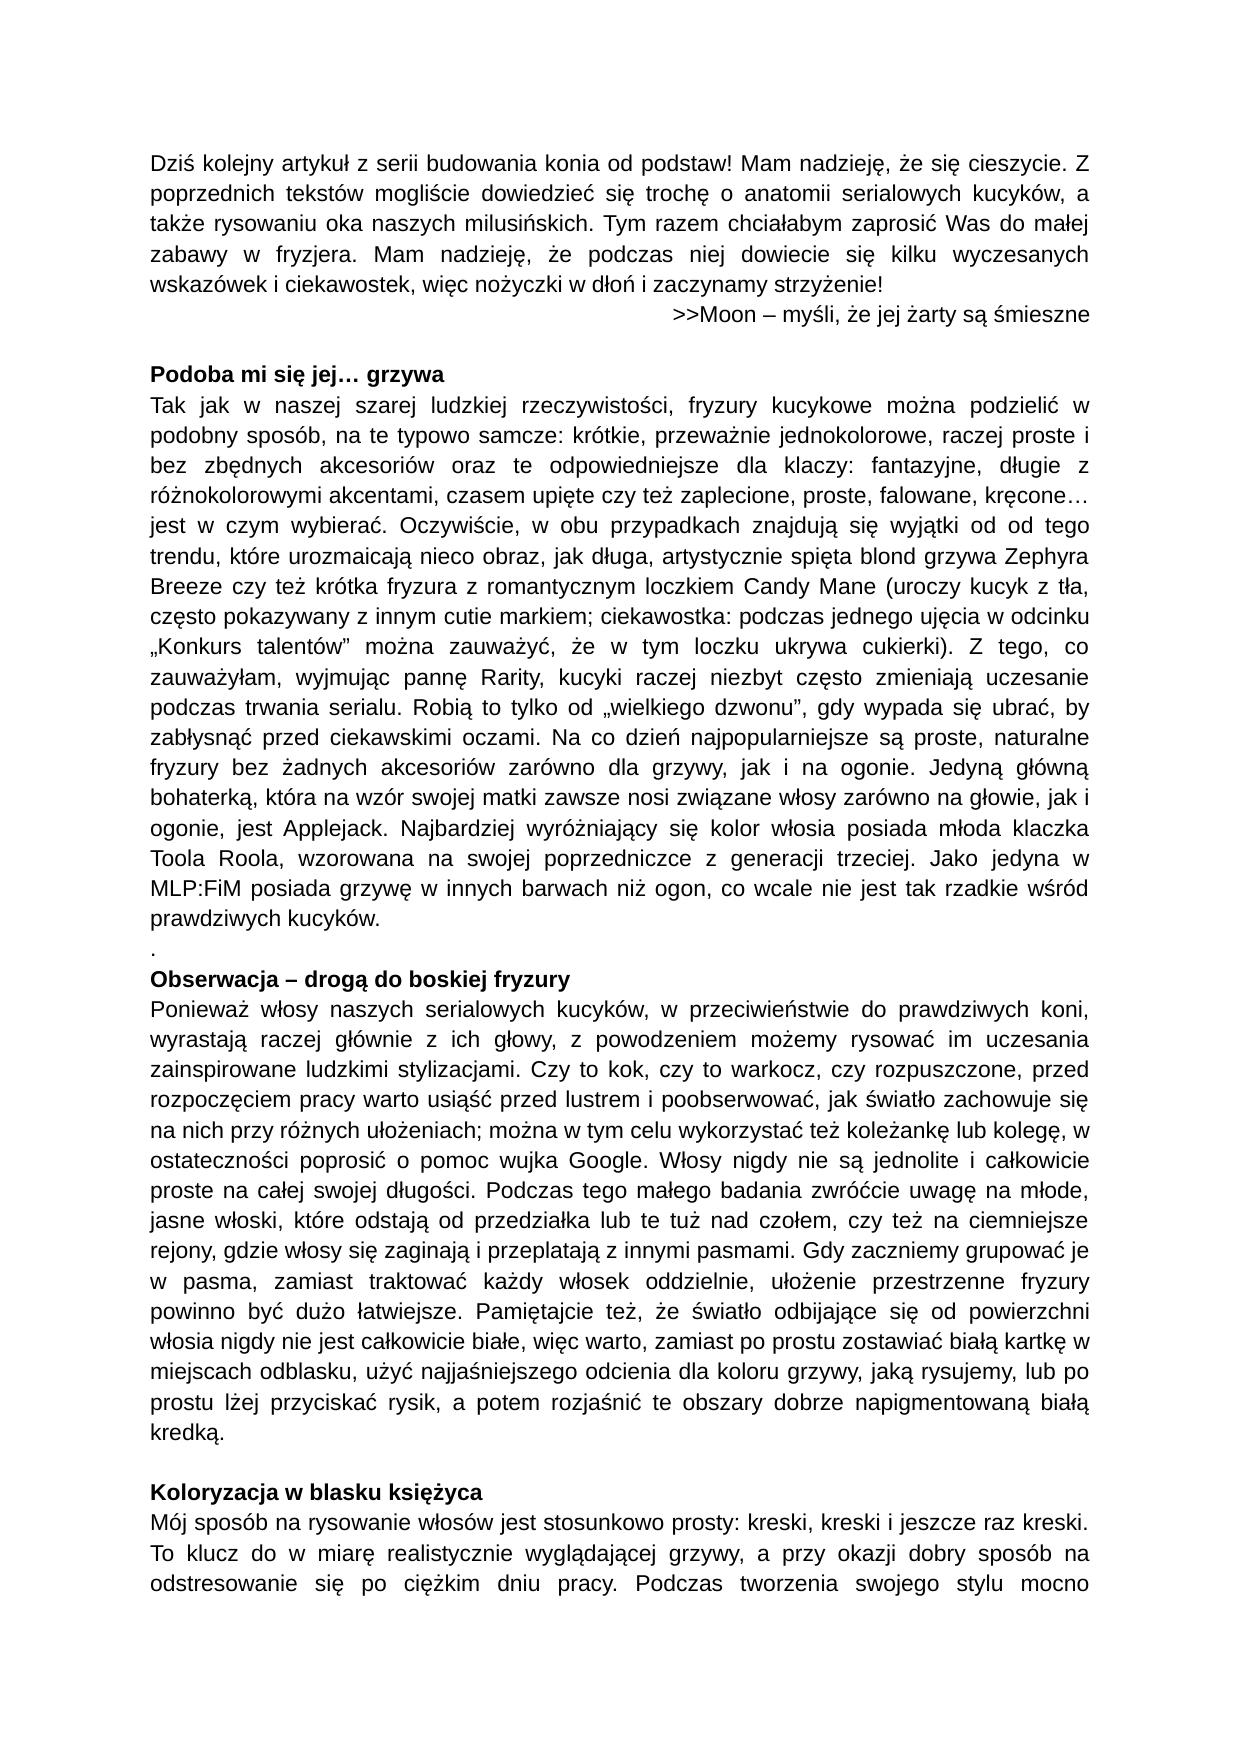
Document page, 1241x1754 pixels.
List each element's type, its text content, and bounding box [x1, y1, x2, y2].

text Dziś kolejny artykuł z serii budowania konia od podstaw! Mam nadzieję, że się cieszycie. Z poprzednich tekstów mogliście dowiedzieć się trochę o anatomii serialowych kucyków, a także rysowaniu oka naszych milusińskich. Tym razem chciałabym zaprosić Was do małej zabawy w fryzjera. Mam nadzieję, że podczas niej dowiecie się kilku wyczesanych wskazówek i ciekawostek, więc nożyczki w dłoń i zaczynamy strzyżenie! [150, 150, 1090, 297]
text Podoba mi się jej… grzywa [150, 361, 1090, 388]
text . [150, 935, 1090, 962]
text Obserwacja – drogą do boskiej fryzury [150, 966, 1090, 992]
text Koloryzacja w blasku księżyca [150, 1479, 1090, 1506]
text Mój sposób na rysowanie włosów jest stosunkowo prosty: kreski, kreski i jeszcze raz kreski. To klucz do w miarę realistycznie wyglądającej grzywy, a przy okazji dobry sposób na odstresowanie się po ciężkim dniu pracy. Podczas tworzenia swojego stylu mocno [150, 1509, 1090, 1596]
text >>Moon – myśli, że jej żarty są śmieszne [150, 301, 1090, 327]
text Ponieważ włosy naszych serialowych kucyków, w przeciwieństwie do prawdziwych koni, wyrastają raczej głównie z ich głowy, z powodzeniem możemy rysować im uczesania zainspirowane ludzkimi stylizacjami. Czy to kok, czy to warkocz, czy rozpuszczone, przed rozpoczęciem pracy warto usiąść przed lustrem i poobserwować, jak światło zachowuje się na nich przy różnych ułożeniach; można w tym celu wykorzystać też koleżankę lub kolegę, w ostateczności poprosić o pomoc wujka Google. Włosy nigdy nie są jednolite i całkowicie proste na całej swojej długości. Podczas tego małego badania zwróćcie uwagę na młode, jasne włoski, które odstają od przedziałka lub te tuż nad czołem, czy też na ciemniejsze rejony, gdzie włosy się zaginają i przeplatają z innymi pasmami. Gdy zaczniemy grupować je w pasma, zamiast traktować każdy włosek oddzielnie, ułożenie przestrzenne fryzury powinno być dużo łatwiejsze. Pamiętajcie też, że światło odbijające się od powierzchni włosia nigdy nie jest całkowicie białe, więc warto, zamiast po prostu zostawiać białą kartkę w miejscach odblasku, użyć najjaśniejszego odcienia dla koloru grzywy, jaką rysujemy, lub po prostu lżej przyciskać rysik, a potem rozjaśnić te obszary dobrze napigmentowaną białą kredką. [150, 996, 1090, 1445]
text Tak jak w naszej szarej ludzkiej rzeczywistości, fryzury kucykowe można podzielić w podobny sposób, na te typowo samcze: krótkie, przeważnie jednokolorowe, raczej proste i bez zbędnych akcesoriów oraz te odpowiedniejsze dla klaczy: fantazyjne, długie z różnokolorowymi akcentami, czasem upięte czy też zaplecione, proste, falowane, kręcone… jest w czym wybierać. Oczywiście, w obu przypadkach znajdują się wyjątki od od tego trendu, które urozmaicają nieco obraz, jak długa, artystycznie spięta blond grzywa Zephyra Breeze czy też krótka fryzura z romantycznym loczkiem Candy Mane (uroczy kucyk z tła, często pokazywany z innym cutie markiem; ciekawostka: podczas jednego ujęcia w odcinku „Konkurs talentów” można zauważyć, że w tym loczku ukrywa cukierki). Z tego, co zauważyłam, wyjmując pannę Rarity, kucyki raczej niezbyt często zmieniają uczesanie podczas trwania serialu. Robią to tylko od „wielkiego dzwonu”, gdy wypada się ubrać, by zabłysnąć przed ciekawskimi oczami. Na co dzień najpopularniejsze są proste, naturalne fryzury bez żadnych akcesoriów zarówno dla grzywy, jak i na ogonie. Jedyną główną bohaterką, która na wzór swojej matki zawsze nosi związane włosy zarówno na głowie, jak i ogonie, jest Applejack. Najbardziej wyróżniający się kolor włosia posiada młoda klaczka Toola Roola, wzorowana na swojej poprzedniczce z generacji trzeciej. Jako jedyna w MLP:FiM posiada grzywę w innych barwach niż ogon, co wcale nie jest tak rzadkie wśród prawdziwych kucyków. [150, 392, 1090, 932]
